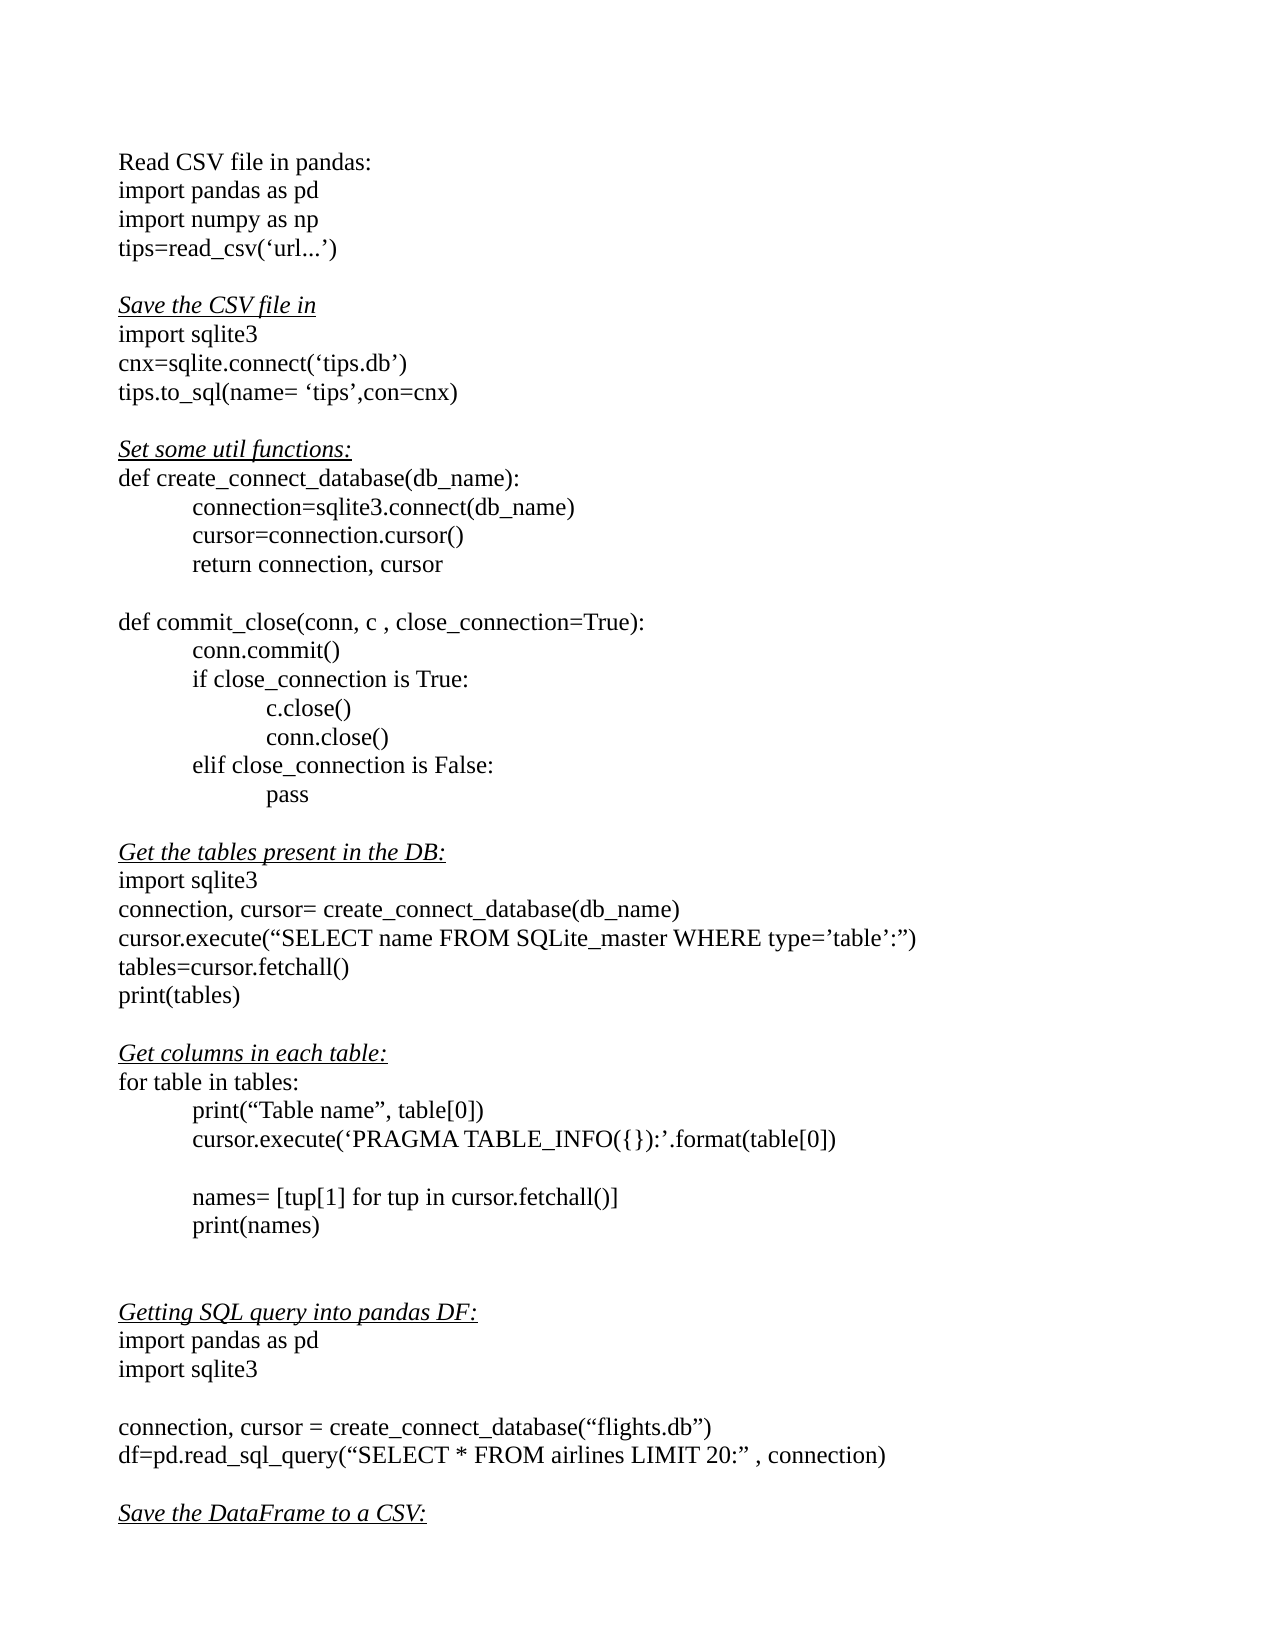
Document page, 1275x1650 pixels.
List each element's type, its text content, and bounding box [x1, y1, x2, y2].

text elif close_connection is False: [118, 751, 1157, 779]
text import pandas as pd [118, 176, 1157, 204]
text conn.commit() [118, 636, 1157, 664]
text Get the tables present in the DB: [118, 837, 1157, 866]
text cnx=sqlite.connect(‘tips.db’) [118, 348, 1157, 377]
text connection=sqlite3.connect(db_name) [118, 492, 1157, 521]
text c.close() [118, 693, 1157, 722]
text df=pd.read_sql_query(“SELECT * FROM airlines LIMIT 20:” , connection) [118, 1441, 1157, 1469]
text cursor.execute(“SELECT name FROM SQLite_master WHERE type=’table’:”) [118, 923, 1157, 952]
text import sqlite3 [118, 319, 1157, 348]
text tables=cursor.fetchall() [118, 952, 1157, 981]
text Get columns in each table: [118, 1038, 1157, 1067]
text print(“Table name”, table[0]) [118, 1096, 1157, 1124]
text print(names) [118, 1211, 1157, 1239]
text conn.close() [118, 722, 1157, 751]
text Save the DataFrame to a CSV: [118, 1498, 1157, 1527]
text Getting SQL query into pandas DF: [118, 1297, 1157, 1326]
text if close_connection is True: [118, 664, 1157, 693]
text for table in tables: [118, 1067, 1157, 1096]
text Save the CSV file in [118, 291, 1157, 319]
text import sqlite3 [118, 1354, 1157, 1383]
text tips=read_csv(‘url...’) [118, 233, 1157, 262]
text def create_connect_database(db_name): [118, 463, 1157, 492]
text cursor=connection.cursor() [118, 521, 1157, 549]
text def commit_close(conn, c , close_connection=True): [118, 607, 1157, 636]
text tips.to_sql(name= ‘tips’,con=cnx) [118, 377, 1157, 406]
text import sqlite3 [118, 866, 1157, 894]
text import pandas as pd [118, 1326, 1157, 1354]
text cursor.execute(‘PRAGMA TABLE_INFO({}):’.format(table[0]) [118, 1124, 1157, 1153]
text names= [tup[1] for tup in cursor.fetchall()] [118, 1182, 1157, 1211]
text print(tables) [118, 981, 1157, 1009]
text connection, cursor = create_connect_database(“flights.db”) [118, 1412, 1157, 1441]
text import numpy as np [118, 204, 1157, 233]
text Read CSV file in pandas: [118, 147, 1157, 176]
text pass [118, 779, 1157, 808]
text return connection, cursor [118, 549, 1157, 578]
text connection, cursor= create_connect_database(db_name) [118, 894, 1157, 923]
text Set some util functions: [118, 434, 1157, 463]
